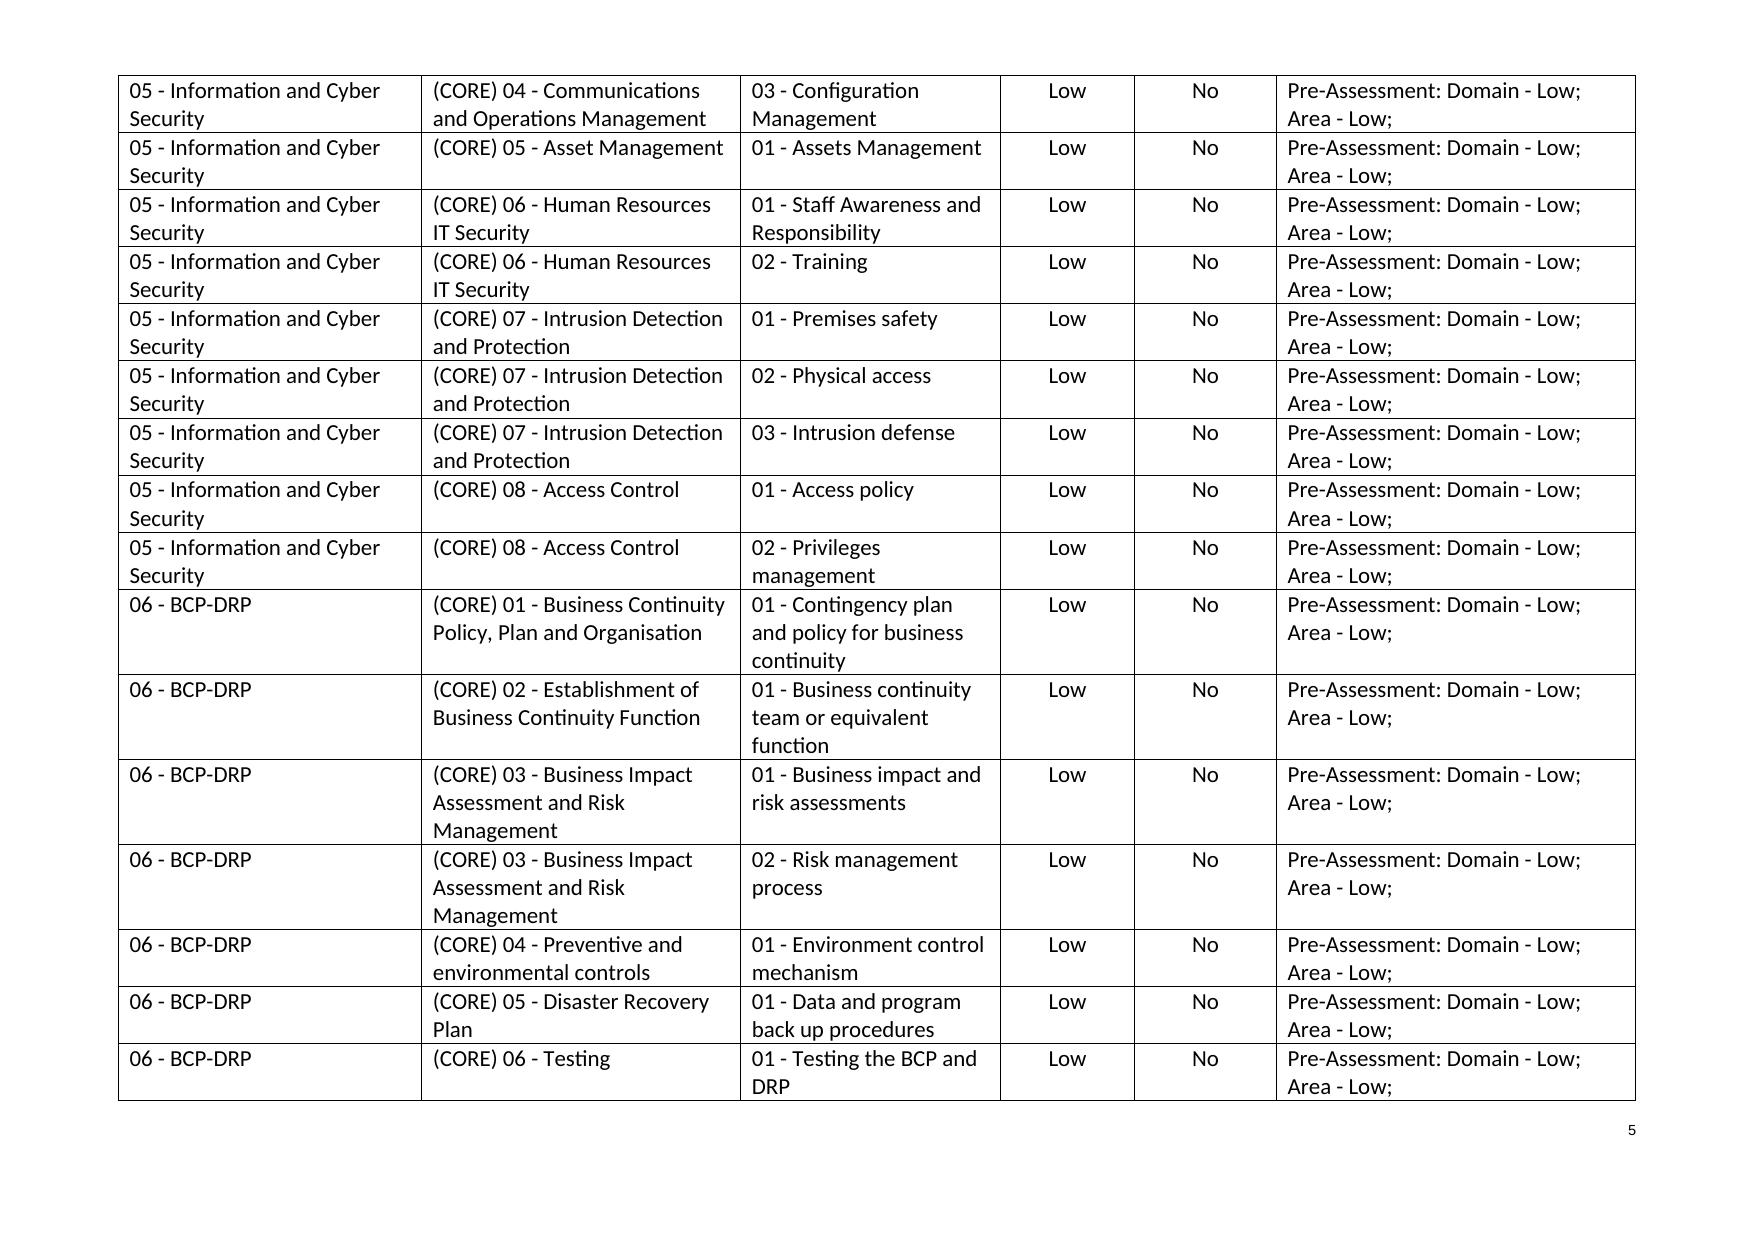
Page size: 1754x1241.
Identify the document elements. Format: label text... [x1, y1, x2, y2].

table_cell (CORE) 07 - Intrusion Detection and Protection [422, 304, 740, 360]
table_cell No [1135, 1044, 1276, 1100]
table_cell Low [1001, 533, 1134, 589]
table_cell (CORE) 06 - Testing [422, 1044, 740, 1100]
table_cell Pre-Assessment: Domain - Low; Area - Low; [1277, 304, 1635, 360]
table_cell No [1135, 930, 1276, 986]
table_cell Pre-Assessment: Domain - Low; Area - Low; [1277, 133, 1635, 189]
table_cell No [1135, 133, 1276, 189]
table_cell (CORE) 05 - Asset Management [422, 133, 740, 189]
table_cell 03 - Intrusion defense [741, 419, 1000, 474]
table_cell 02 - Privileges management [741, 533, 1000, 589]
table_cell 01 - Premises safety [741, 304, 1000, 360]
table_cell Low [1001, 930, 1134, 986]
table_cell 05 - Information and Cyber Security [119, 76, 421, 132]
table_cell 05 - Information and Cyber Security [119, 476, 421, 532]
table_cell 01 - Business impact and risk assessments [741, 760, 1000, 844]
table_cell 01 - Environment control mechanism [741, 930, 1000, 986]
table_cell (CORE) 04 - Preventive and environmental controls [422, 930, 740, 986]
table_cell No [1135, 476, 1276, 532]
table_cell Low [1001, 247, 1134, 303]
table_cell No [1135, 304, 1276, 360]
table_cell No [1135, 419, 1276, 474]
table_cell 06 - BCP-DRP [119, 1044, 421, 1100]
table_cell No [1135, 76, 1276, 132]
table_cell 01 - Staff Awareness and Responsibility [741, 190, 1000, 246]
table_cell Pre-Assessment: Domain - Low; Area - Low; [1277, 247, 1635, 303]
table_cell 01 - Assets Management [741, 133, 1000, 189]
table_cell Low [1001, 133, 1134, 189]
table_cell No [1135, 533, 1276, 589]
table_cell 05 - Information and Cyber Security [119, 419, 421, 474]
table_cell Low [1001, 190, 1134, 246]
table_cell 05 - Information and Cyber Security [119, 533, 421, 589]
table_cell No [1135, 845, 1276, 929]
table_cell Pre-Assessment: Domain - Low; Area - Low; [1277, 760, 1635, 844]
table_cell 06 - BCP-DRP [119, 930, 421, 986]
table_cell 05 - Information and Cyber Security [119, 361, 421, 417]
table_cell Low [1001, 1044, 1134, 1100]
table_cell 02 - Physical access [741, 361, 1000, 417]
table_cell (CORE) 04 - Communications and Operations Management [422, 76, 740, 132]
table_cell (CORE) 06 - Human Resources IT Security [422, 190, 740, 246]
table_cell No [1135, 675, 1276, 759]
table_cell Pre-Assessment: Domain - Low; Area - Low; [1277, 533, 1635, 589]
table_cell (CORE) 03 - Business Impact Assessment and Risk Management [422, 845, 740, 929]
table_cell Pre-Assessment: Domain - Low; Area - Low; [1277, 190, 1635, 246]
table_cell Low [1001, 590, 1134, 674]
table_cell 02 - Risk management process [741, 845, 1000, 929]
table_cell 06 - BCP-DRP [119, 675, 421, 759]
table_cell No [1135, 247, 1276, 303]
table_cell 05 - Information and Cyber Security [119, 247, 421, 303]
table_cell Pre-Assessment: Domain - Low; Area - Low; [1277, 987, 1635, 1043]
table_cell No [1135, 190, 1276, 246]
table_cell Pre-Assessment: Domain - Low; Area - Low; [1277, 419, 1635, 474]
table_cell 01 - Data and program back up procedures [741, 987, 1000, 1043]
table_cell (CORE) 07 - Intrusion Detection and Protection [422, 419, 740, 474]
table_cell Pre-Assessment: Domain - Low; Area - Low; [1277, 930, 1635, 986]
table_cell Low [1001, 675, 1134, 759]
table_cell No [1135, 760, 1276, 844]
table_cell (CORE) 07 - Intrusion Detection and Protection [422, 361, 740, 417]
table_cell 01 - Access policy [741, 476, 1000, 532]
table_cell Pre-Assessment: Domain - Low; Area - Low; [1277, 590, 1635, 674]
table_cell Low [1001, 760, 1134, 844]
table_cell 05 - Information and Cyber Security [119, 133, 421, 189]
table_cell Low [1001, 419, 1134, 474]
table_cell (CORE) 08 - Access Control [422, 533, 740, 589]
table_cell 06 - BCP-DRP [119, 590, 421, 674]
table_cell 06 - BCP-DRP [119, 760, 421, 844]
table_cell Low [1001, 476, 1134, 532]
table_cell 01 - Testing the BCP and DRP [741, 1044, 1000, 1100]
table_cell No [1135, 361, 1276, 417]
table_cell Pre-Assessment: Domain - Low; Area - Low; [1277, 476, 1635, 532]
table_cell 06 - BCP-DRP [119, 845, 421, 929]
table_cell No [1135, 987, 1276, 1043]
table_cell (CORE) 08 - Access Control [422, 476, 740, 532]
table_cell 02 - Training [741, 247, 1000, 303]
table_cell Low [1001, 845, 1134, 929]
table_cell (CORE) 06 - Human Resources IT Security [422, 247, 740, 303]
table_cell Low [1001, 987, 1134, 1043]
table_cell Pre-Assessment: Domain - Low; Area - Low; [1277, 675, 1635, 759]
table_cell Low [1001, 361, 1134, 417]
table_cell Pre-Assessment: Domain - Low; Area - Low; [1277, 76, 1635, 132]
table_cell 03 - Configuration Management [741, 76, 1000, 132]
table_cell No [1135, 590, 1276, 674]
table_cell Pre-Assessment: Domain - Low; Area - Low; [1277, 845, 1635, 929]
table_cell Low [1001, 76, 1134, 132]
table_cell 05 - Information and Cyber Security [119, 190, 421, 246]
table_cell (CORE) 05 - Disaster Recovery Plan [422, 987, 740, 1043]
table_cell Pre-Assessment: Domain - Low; Area - Low; [1277, 361, 1635, 417]
table_cell 01 - Contingency plan and policy for business continuity [741, 590, 1000, 674]
table_cell 01 - Business continuity team or equivalent function [741, 675, 1000, 759]
table_cell (CORE) 01 - Business Continuity Policy, Plan and Organisation [422, 590, 740, 674]
table_cell 05 - Information and Cyber Security [119, 304, 421, 360]
table_cell (CORE) 03 - Business Impact Assessment and Risk Management [422, 760, 740, 844]
table_cell Pre-Assessment: Domain - Low; Area - Low; [1277, 1044, 1635, 1100]
table_cell (CORE) 02 - Establishment of Business Continuity Function [422, 675, 740, 759]
table_cell 06 - BCP-DRP [119, 987, 421, 1043]
table_cell Low [1001, 304, 1134, 360]
